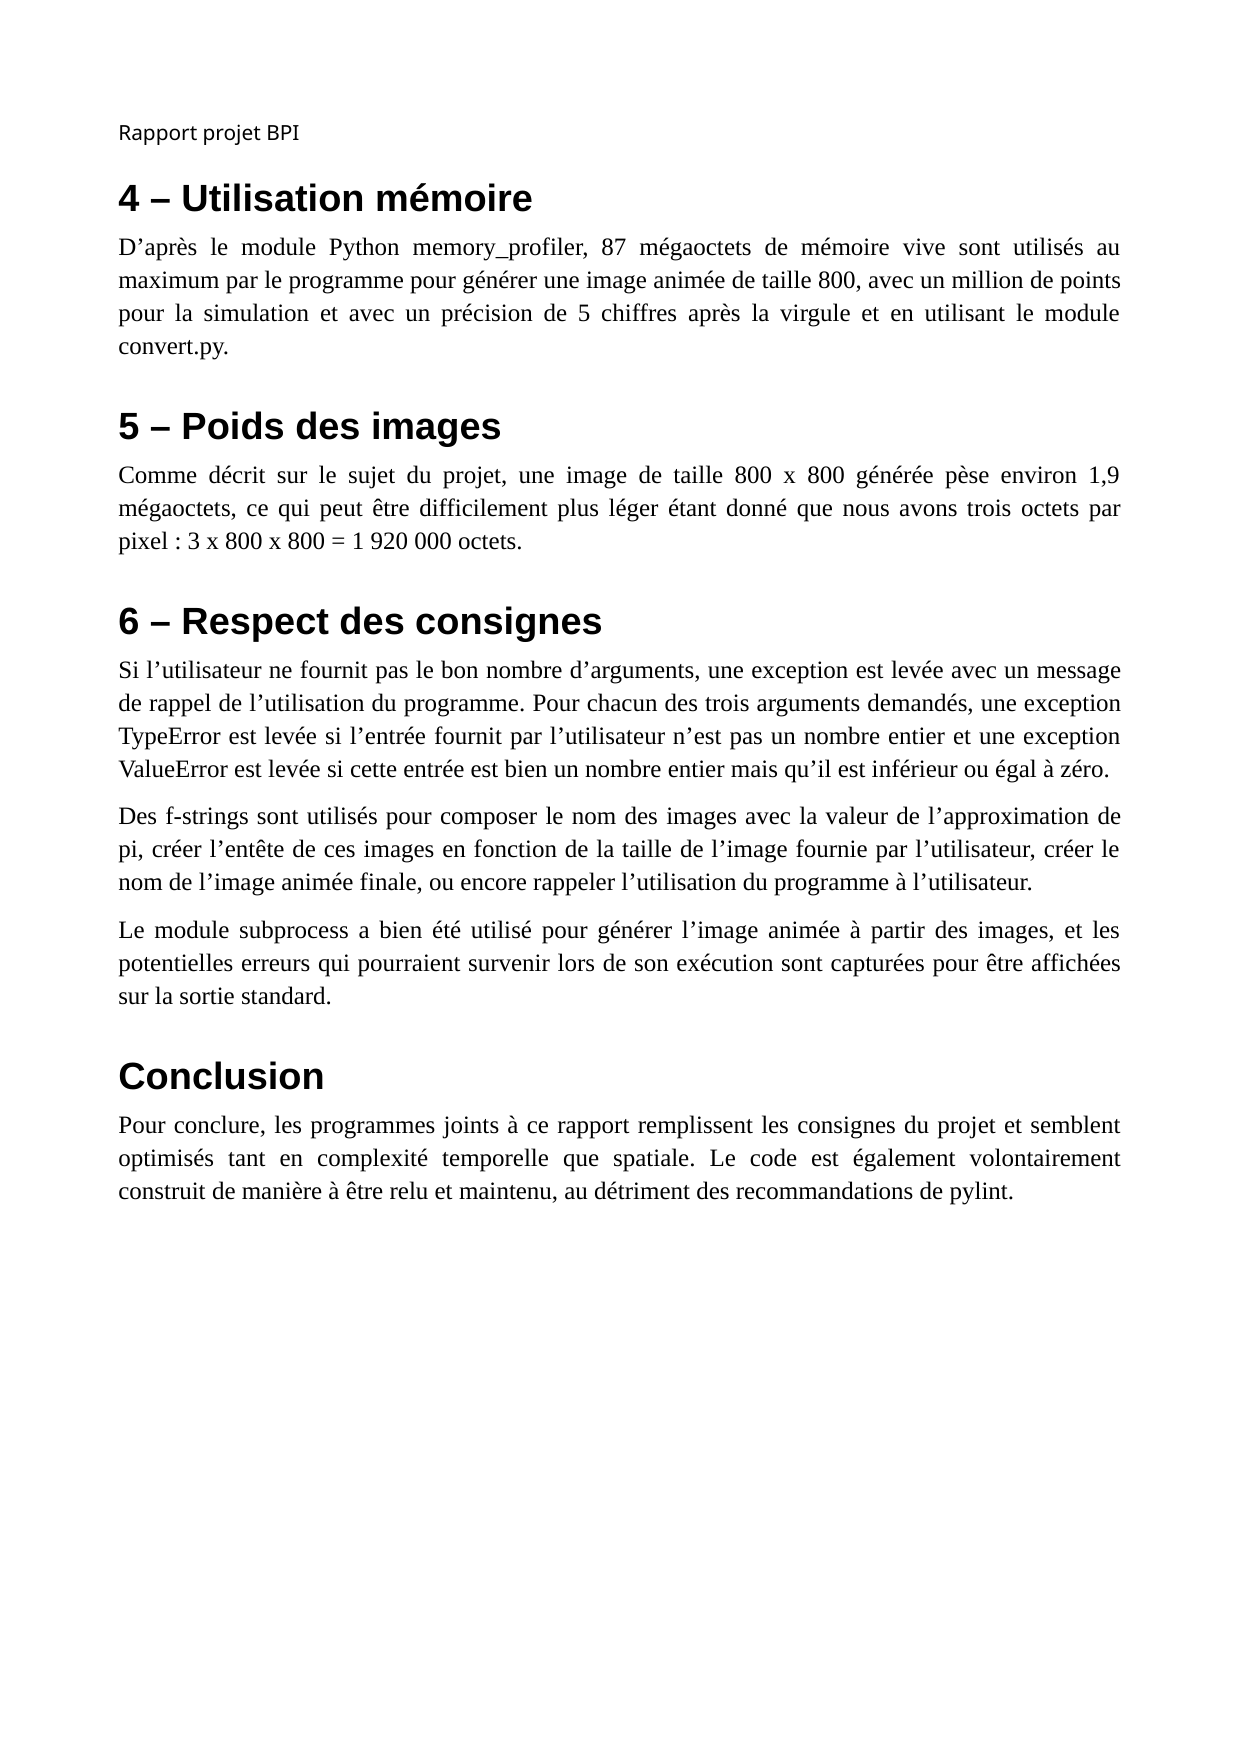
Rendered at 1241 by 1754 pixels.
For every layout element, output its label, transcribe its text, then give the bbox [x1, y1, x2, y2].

text Pour conclure, les programmes joints à ce rapport remplissent les consignes du projet et semblent optimisés tant en complexité temporelle que spatiale. Le code est également volontairement construit de manière à être relu et maintenu, au détriment des recommandations de pylint. [118, 1110, 1122, 1205]
subtitle Conclusion [118, 1054, 1122, 1097]
text Le module subprocess a bien été utilisé pour générer l’image animée à partir des images, et les potentielles erreurs qui pourraient survenir lors de son exécution sont capturées pour être affichées sur la sortie standard. [118, 915, 1122, 1010]
subtitle 5 – Poids des images [118, 404, 1122, 447]
subtitle 6 – Respect des consignes [118, 599, 1122, 642]
text Si l’utilisateur ne fournit pas le bon nombre d’arguments, une exception est levée avec un message de rappel de l’utilisation du programme. Pour chacun des trois arguments demandés, une exception TypeError est levée si l’entrée fournit par l’utilisateur n’est pas un nombre entier et une exception ValueError est levée si cette entrée est bien un nombre entier mais qu’il est inférieur ou égal à zéro. [118, 655, 1122, 783]
text Comme décrit sur le sujet du projet, une image de taille 800 x 800 générée pèse environ 1,9 mégaoctets, ce qui peut être difficilement plus léger étant donné que nous avons trois octets par pixel : 3 x 800 x 800 = 1 920 000 octets. [118, 460, 1122, 555]
text D’après le module Python memory_profiler, 87 mégaoctets de mémoire vive sont utilisés au maximum par le programme pour générer une image animée de taille 800, avec un million de points pour la simulation et avec un précision de 5 chiffres après la virgule et en utilisant le module convert.py. [118, 232, 1122, 360]
subtitle 4 – Utilisation mémoire [118, 176, 1122, 220]
text Des f-strings sont utilisés pour composer le nom des images avec la valeur de l’approximation de pi, créer l’entête de ces images en fonction de la taille de l’image fournie par l’utilisateur, créer le nom de l’image animée finale, ou encore rappeler l’utilisation du programme à l’utilisateur. [118, 801, 1122, 896]
